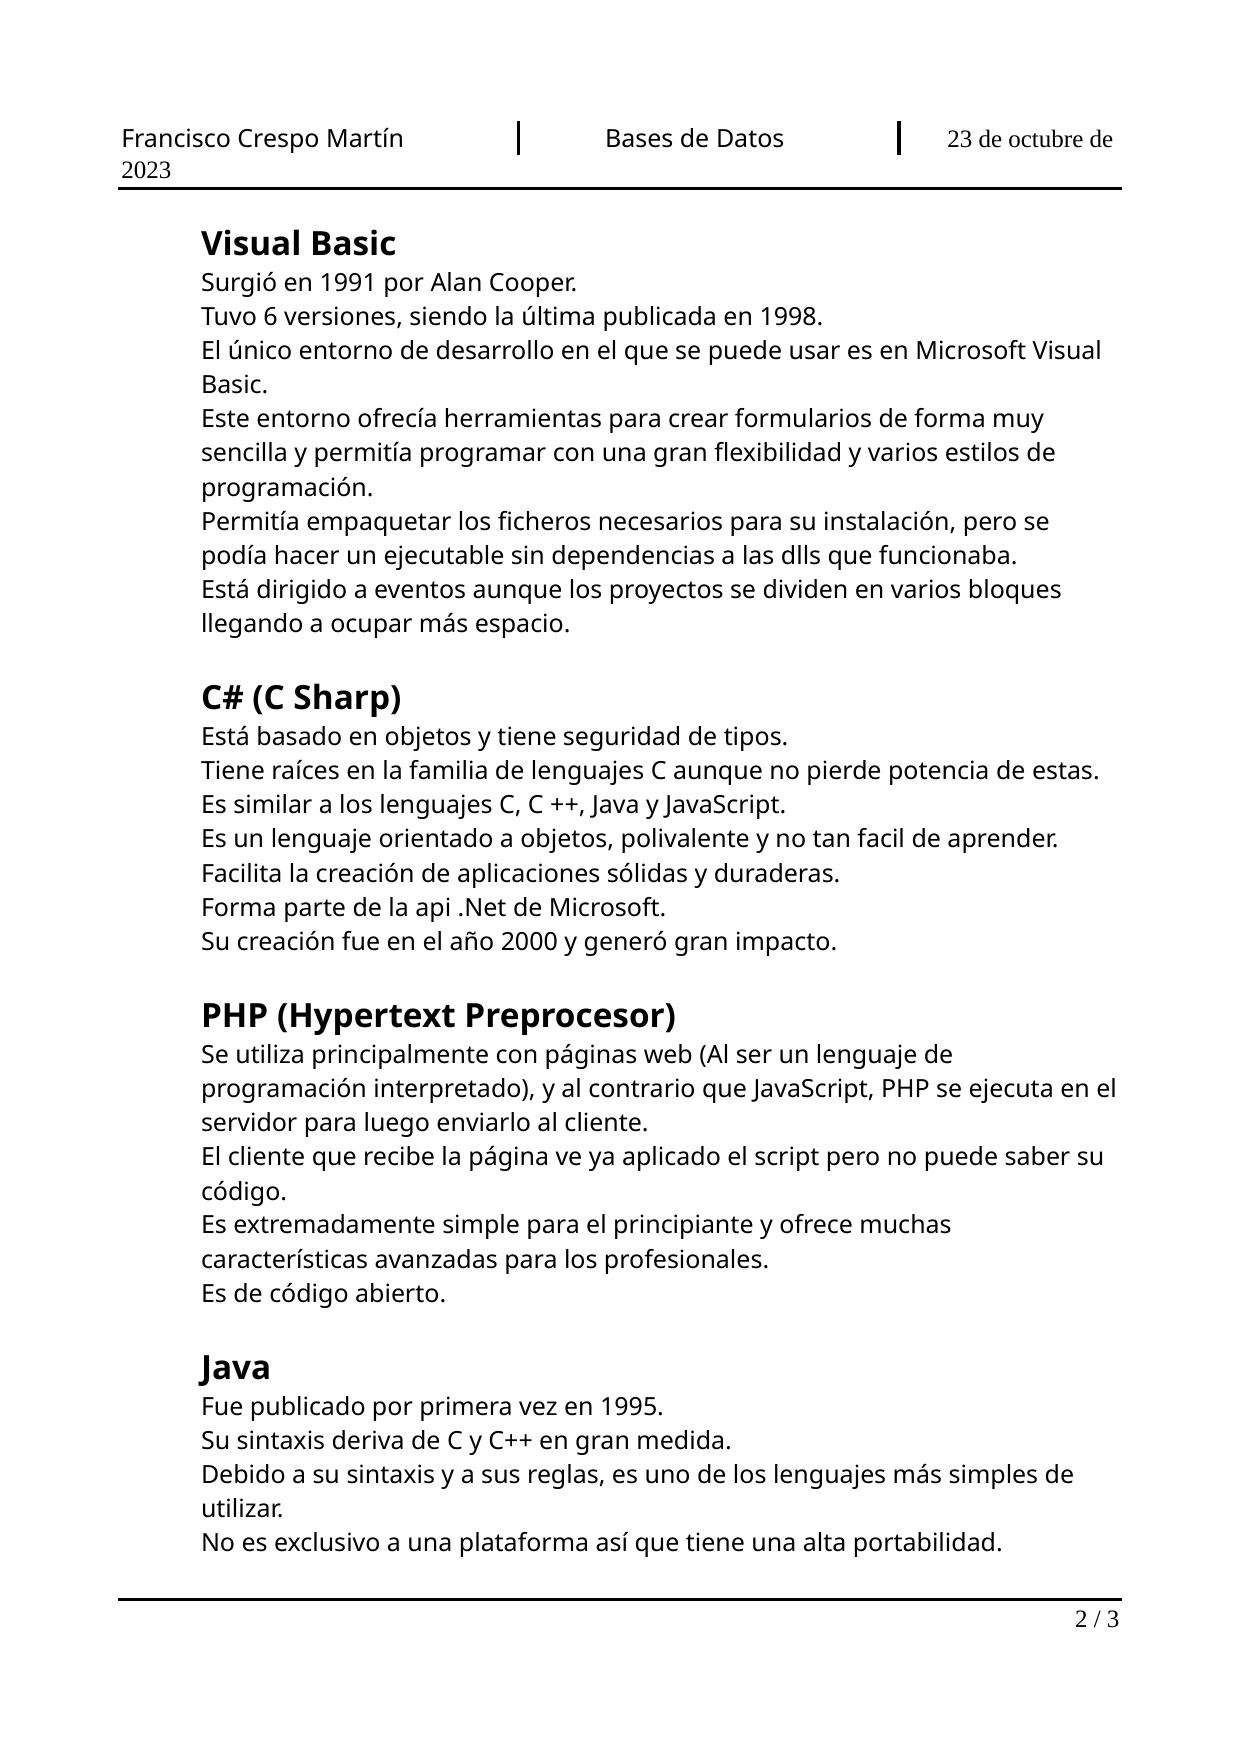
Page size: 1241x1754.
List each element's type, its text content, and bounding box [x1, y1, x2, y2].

subtitle Surgió en 1991 por Alan Cooper. [201, 265, 1122, 299]
subtitle No es exclusivo a una plataforma así que tiene una alta portabilidad. [201, 1525, 1122, 1559]
subtitle Es de código abierto. [201, 1275, 1122, 1309]
subtitle Su sintaxis deriva de C y C++ en gran medida. [201, 1423, 1122, 1457]
subtitle Es extremadamente simple para el principiante y ofrece muchas características avanzadas para los profesionales. [201, 1207, 1122, 1275]
subtitle Es similar a los lenguajes C, C ++, Java y JavaScript. [201, 787, 1122, 821]
subtitle Permitía empaquetar los ficheros necesarios para su instalación, pero se podía hacer un ejecutable sin dependencias a las dlls que funcionaba. [201, 503, 1122, 571]
subtitle Visual Basic [201, 219, 1122, 265]
subtitle Está basado en objetos y tiene seguridad de tipos. [201, 719, 1122, 753]
subtitle El único entorno de desarrollo en el que se puede usar es en Microsoft Visual Basic. [201, 333, 1122, 401]
subtitle Forma parte de la api .Net de Microsoft. [201, 889, 1122, 923]
subtitle C# (C Sharp) [201, 673, 1122, 719]
subtitle Tuvo 6 versiones, siendo la última publicada en 1998. [201, 299, 1122, 333]
subtitle Tiene raíces en la familia de lenguajes C aunque no pierde potencia de estas. [201, 753, 1122, 787]
subtitle Debido a su sintaxis y a sus reglas, es uno de los lenguajes más simples de utilizar. [201, 1457, 1122, 1525]
subtitle Se utiliza principalmente con páginas web (Al ser un lenguaje de programación interpretado), y al contrario que JavaScript, PHP se ejecuta en el servidor para luego enviarlo al cliente. [201, 1037, 1122, 1139]
subtitle El cliente que recibe la página ve ya aplicado el script pero no puede saber su código. [201, 1139, 1122, 1207]
subtitle Su creación fue en el año 2000 y generó gran impacto. [201, 923, 1122, 957]
subtitle Este entorno ofrecía herramientas para crear formularios de forma muy sencilla y permitía programar con una gran flexibilidad y varios estilos de programación. [201, 401, 1122, 503]
subtitle Fue publicado por primera vez en 1995. [201, 1389, 1122, 1423]
subtitle Es un lenguaje orientado a objetos, polivalente y no tan facil de aprender. [201, 821, 1122, 855]
subtitle Java [201, 1343, 1122, 1389]
subtitle Facilita la creación de aplicaciones sólidas y duraderas. [201, 855, 1122, 889]
subtitle Está dirigido a eventos aunque los proyectos se dividen en varios bloques llegando a ocupar más espacio. [201, 571, 1122, 639]
subtitle PHP (Hypertext Preprocesor) [201, 991, 1122, 1037]
